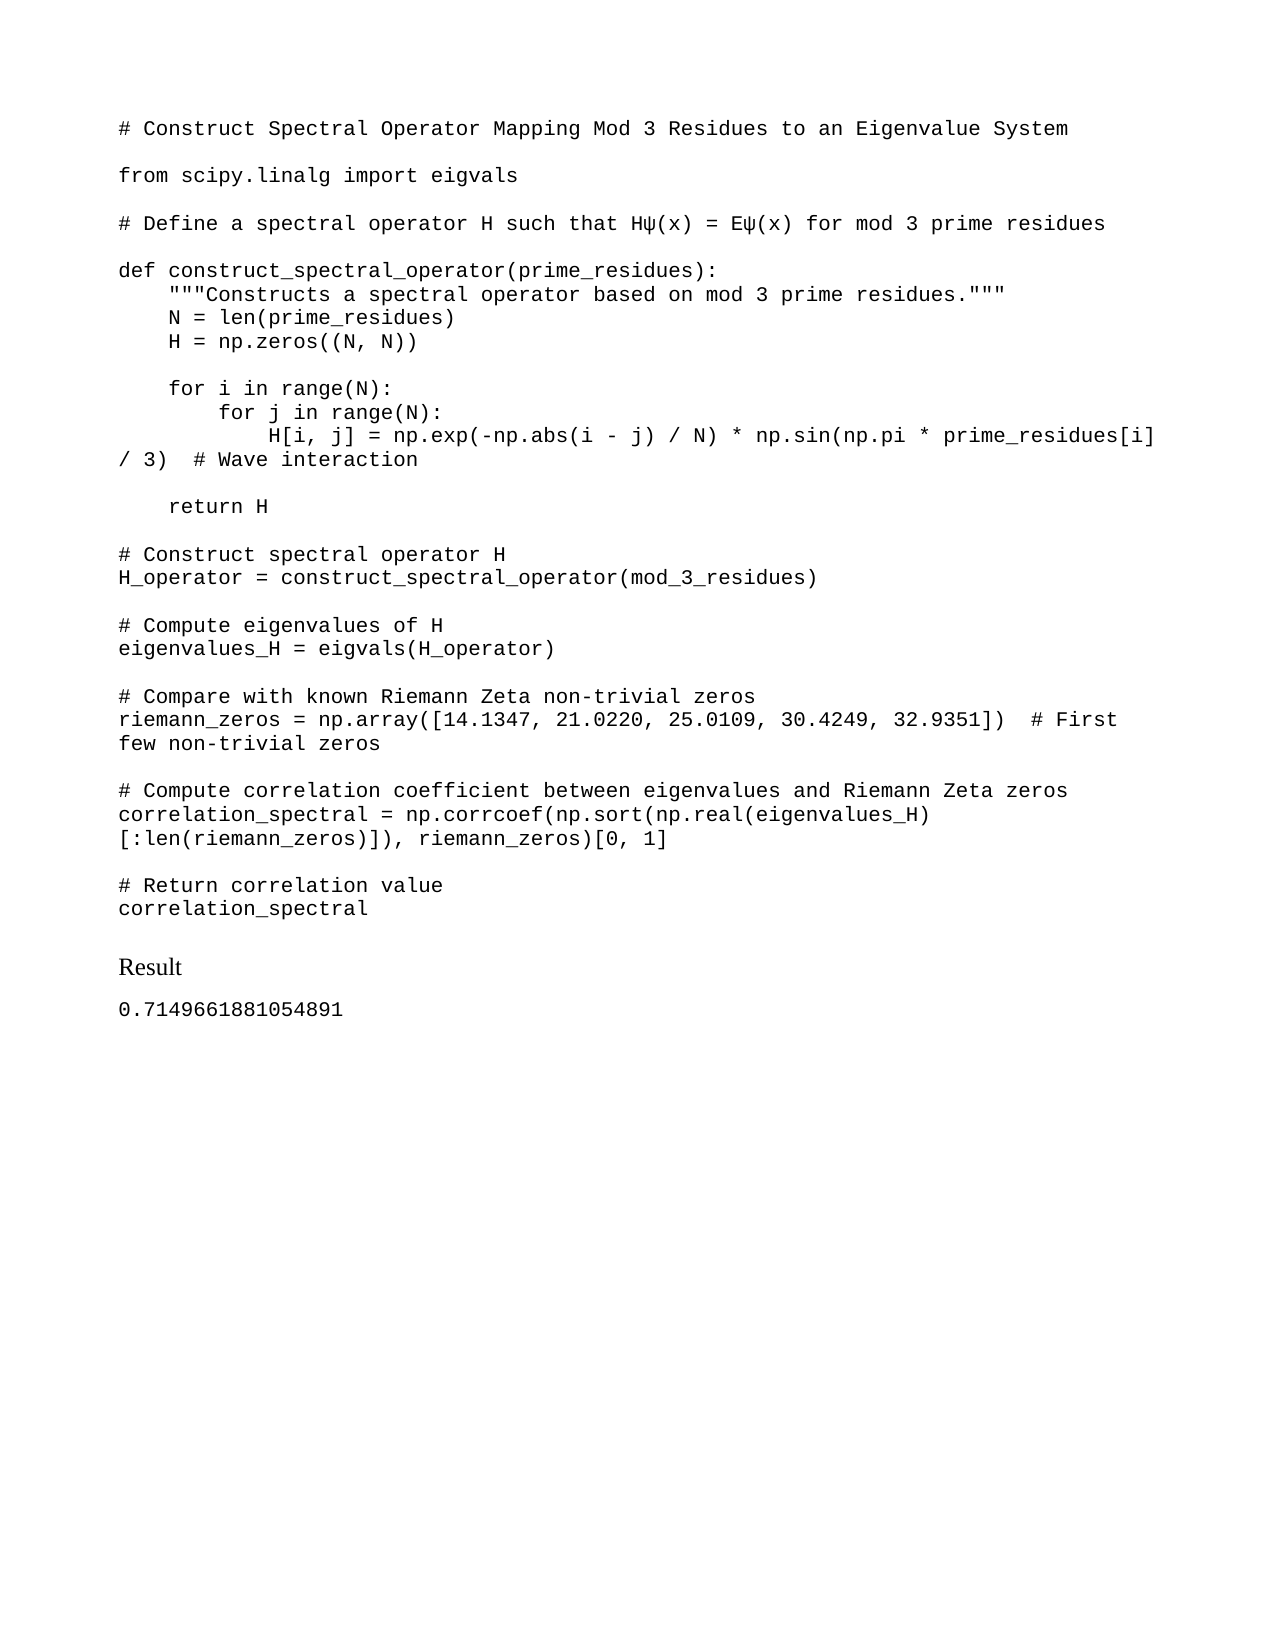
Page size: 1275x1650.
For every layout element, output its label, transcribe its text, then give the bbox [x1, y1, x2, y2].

text # Compute correlation coefficient between eigenvalues and Riemann Zeta zeros [118, 780, 1157, 804]
text # Compare with known Riemann Zeta non-trivial zeros [118, 686, 1157, 709]
text # Define a spectral operator H such that Hψ(x) = Eψ(x) for mod 3 prime residues [118, 213, 1157, 236]
text riemann_zeros = np.array([14.1347, 21.0220, 25.0109, 30.4249, 32.9351]) # First few non-trivial zeros [118, 709, 1157, 757]
text N = len(prime_residues) [118, 307, 1157, 331]
text for j in range(N): [118, 402, 1157, 426]
text correlation_spectral [118, 898, 1157, 922]
text # Construct Spectral Operator Mapping Mod 3 Residues to an Eigenvalue System [118, 118, 1157, 142]
text correlation_spectral = np.corrcoef(np.sort(np.real(eigenvalues_H)[:len(riemann_zeros)]), riemann_zeros)[0, 1] [118, 804, 1157, 851]
text eigenvalues_H = eigvals(H_operator) [118, 638, 1157, 662]
text # Return correlation value [118, 875, 1157, 898]
text H[i, j] = np.exp(-np.abs(i - j) / N) * np.sin(np.pi * prime_residues[i] / 3) # Wave interaction [118, 426, 1157, 473]
text H = np.zeros((N, N)) [118, 331, 1157, 354]
text for i in range(N): [118, 378, 1157, 402]
text # Compute eigenvalues of H [118, 615, 1157, 638]
text # Construct spectral operator H [118, 544, 1157, 567]
text H_operator = construct_spectral_operator(mod_3_residues) [118, 567, 1157, 591]
text from scipy.linalg import eigvals [118, 165, 1157, 189]
text return H [118, 496, 1157, 520]
text 0.7149661881054891 [118, 999, 1157, 1023]
text """Constructs a spectral operator based on mod 3 prime residues.""" [118, 284, 1157, 307]
text Result [118, 952, 1157, 980]
text def construct_spectral_operator(prime_residues): [118, 260, 1157, 284]
